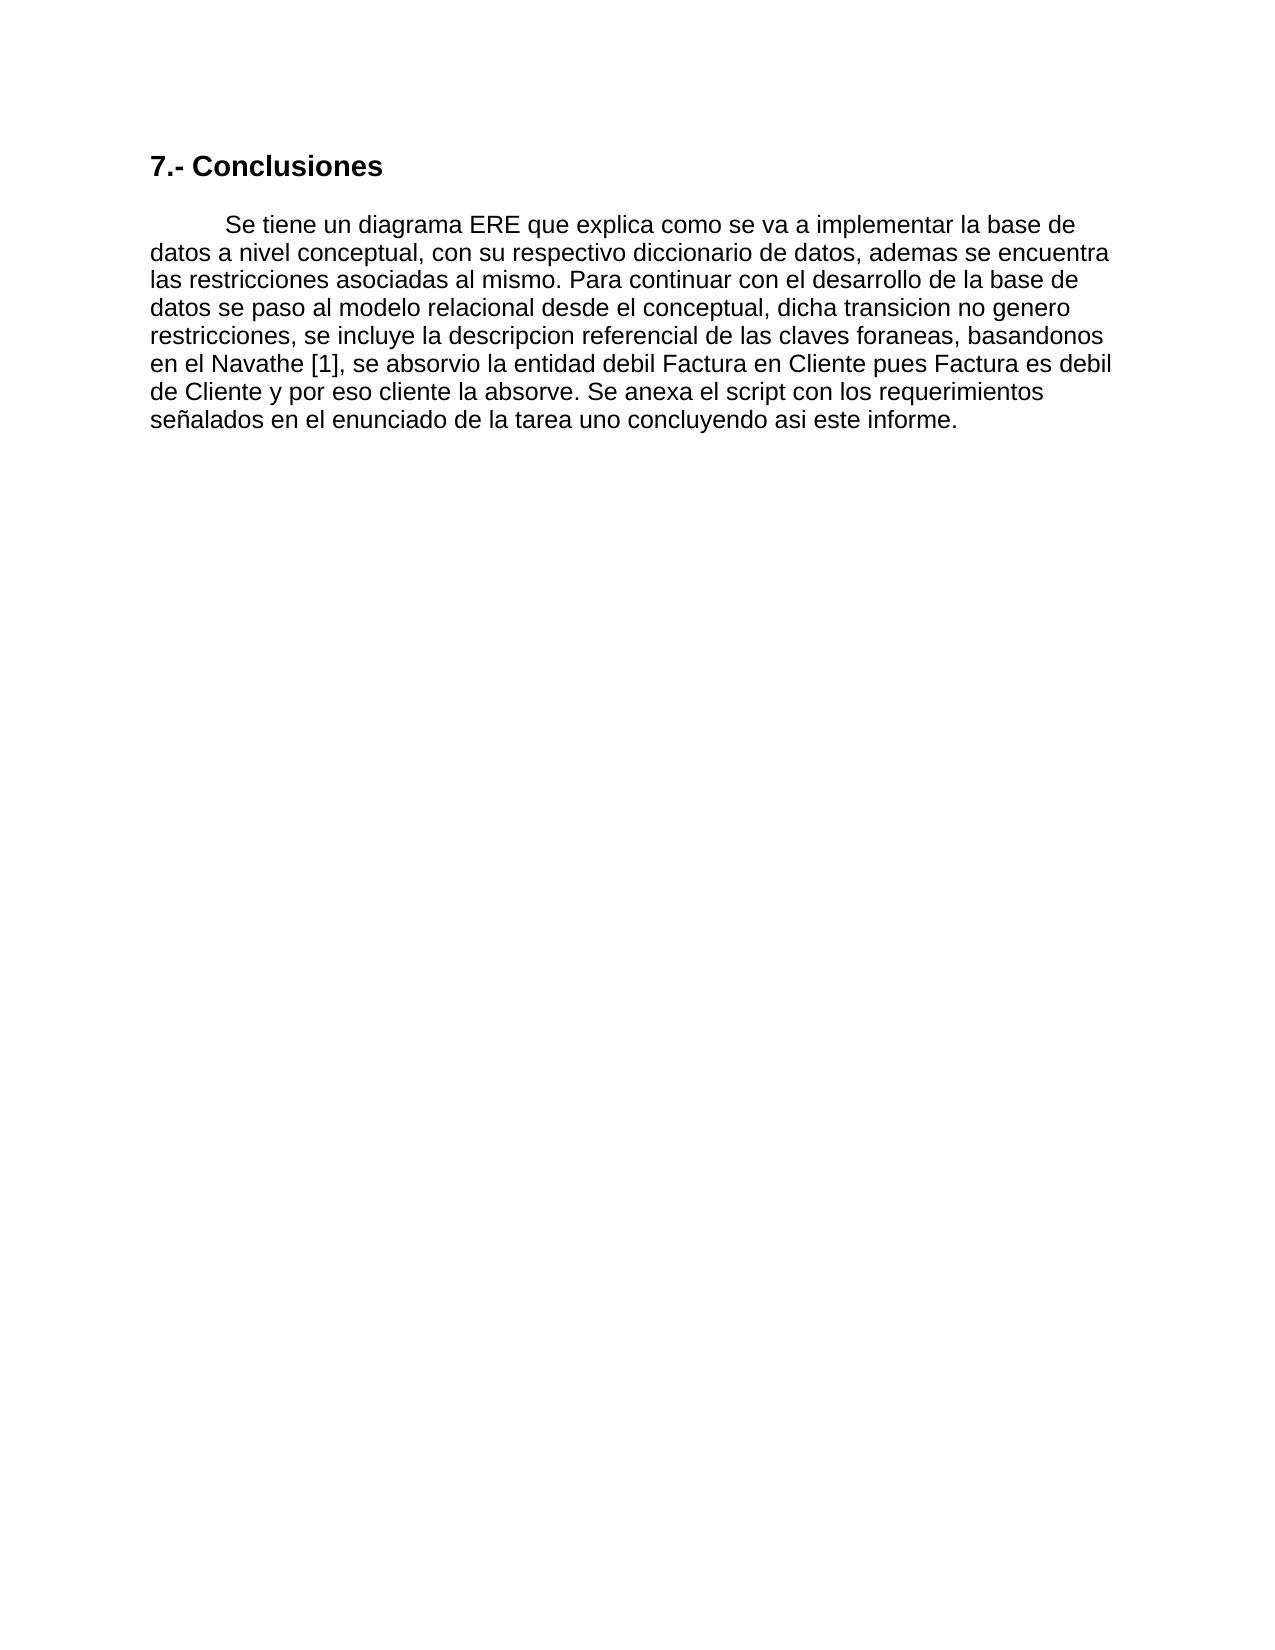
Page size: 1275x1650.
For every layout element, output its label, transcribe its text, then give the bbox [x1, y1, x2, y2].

text Se tiene un diagrama ERE que explica como se va a implementar la base de datos a nivel conceptual, con su respectivo diccionario de datos, ademas se encuentra las restricciones asociadas al mismo. Para continuar con el desarrollo de la base de datos se paso al modelo relacional desde el conceptual, dicha transicion no genero restricciones, se incluye la descripcion referencial de las claves foraneas, basandonos en el Navathe [1], se absorvio la entidad debil Factura en Cliente pues Factura es debil de Cliente y por eso cliente la absorve. Se anexa el script con los requerimientos señalados en el enunciado de la tarea uno concluyendo asi este informe. [150, 211, 1125, 434]
text 7.- Conclusiones [150, 150, 1125, 183]
